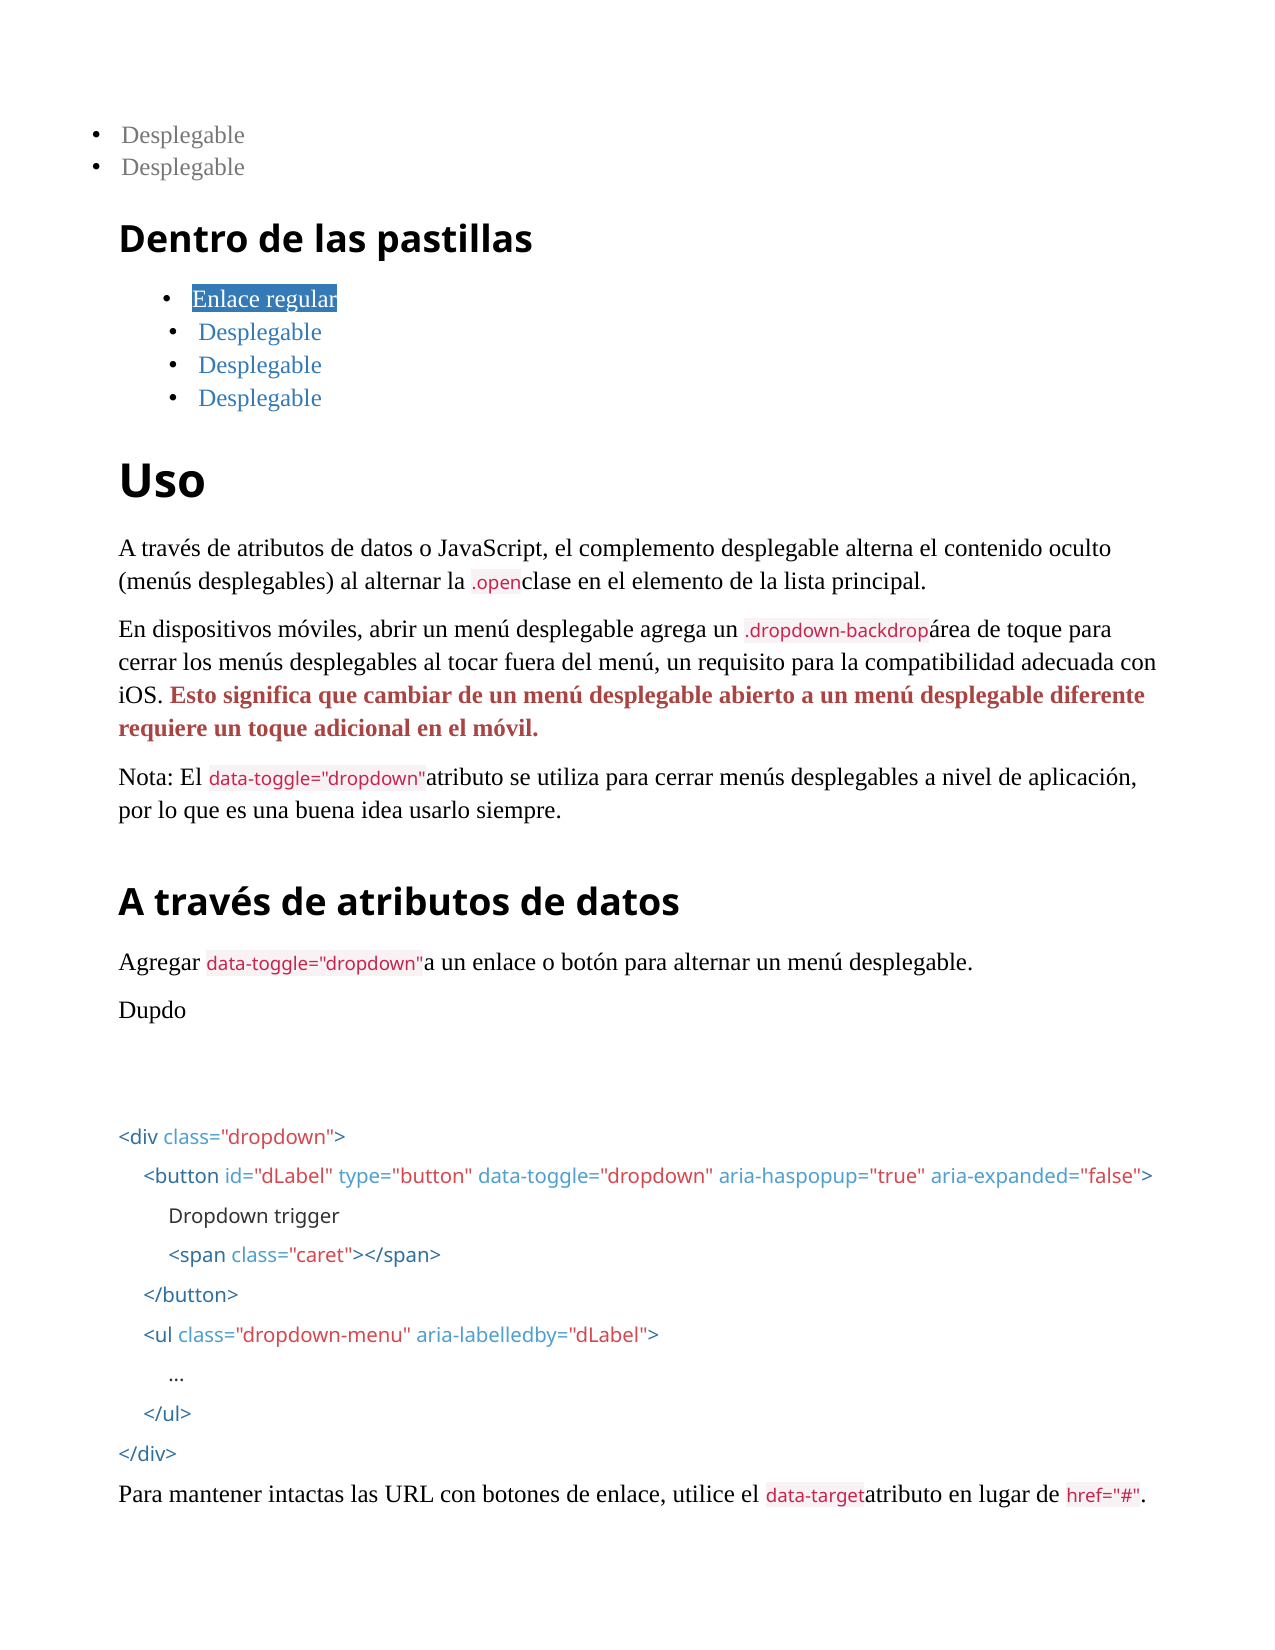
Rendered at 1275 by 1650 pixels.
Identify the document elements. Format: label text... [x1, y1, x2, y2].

text <button id="dLabel" type="button" data-toggle="dropdown" aria-haspopup="true" aria-expanded="false"> [118, 1162, 1157, 1189]
text <ul class="dropdown-menu" aria-labelledby="dLabel"> [118, 1320, 1157, 1348]
list Desplegable [168, 383, 1157, 411]
text Para mantener intactas las URL con botones de enlace, utilice el data-targetatributo en lugar de href="#". [118, 1479, 1157, 1507]
text </button> [118, 1281, 1157, 1309]
text <span class="caret"></span> [118, 1241, 1157, 1269]
subtitle Dentro de las pastillas [118, 212, 1157, 263]
text <div class="dropdown"> [118, 1122, 1157, 1150]
text </div> [118, 1439, 1157, 1467]
subtitle A través de atributos de datos [118, 875, 1157, 926]
text ... [118, 1360, 1157, 1388]
text </ul> [118, 1400, 1157, 1428]
text Agregar data-toggle="dropdown"a un enlace o botón para alternar un menú desplegable. [118, 947, 1157, 976]
subtitle Uso [118, 447, 1157, 511]
text En dispositivos móviles, abrir un menú desplegable agrega un .dropdown-backdropárea de toque para cerrar los menús desplegables al tocar fuera del menú, un requisito para la compatibilidad adecuada con iOS. Esto significa que cambiar de un menú desplegable abierto a un menú desplegable diferente requiere un toque adicional en el móvil. [118, 614, 1157, 742]
list Desplegable [168, 350, 1157, 378]
text Dropdown trigger [118, 1201, 1157, 1229]
list Desplegable [121, 118, 1157, 149]
list Desplegable [168, 317, 1157, 345]
text Nota: El data-toggle="dropdown"atributo se utiliza para cerrar menús desplegables a nivel de aplicación, por lo que es una buena idea usarlo siempre. [118, 762, 1157, 824]
text A través de atributos de datos o JavaScript, el complemento desplegable alterna el contenido oculto (menús desplegables) al alternar la .openclase en el elemento de la lista principal. [118, 533, 1157, 594]
list Desplegable [121, 149, 1157, 181]
text Dupdo [118, 996, 1157, 1024]
list Enlace regular [162, 284, 1157, 312]
